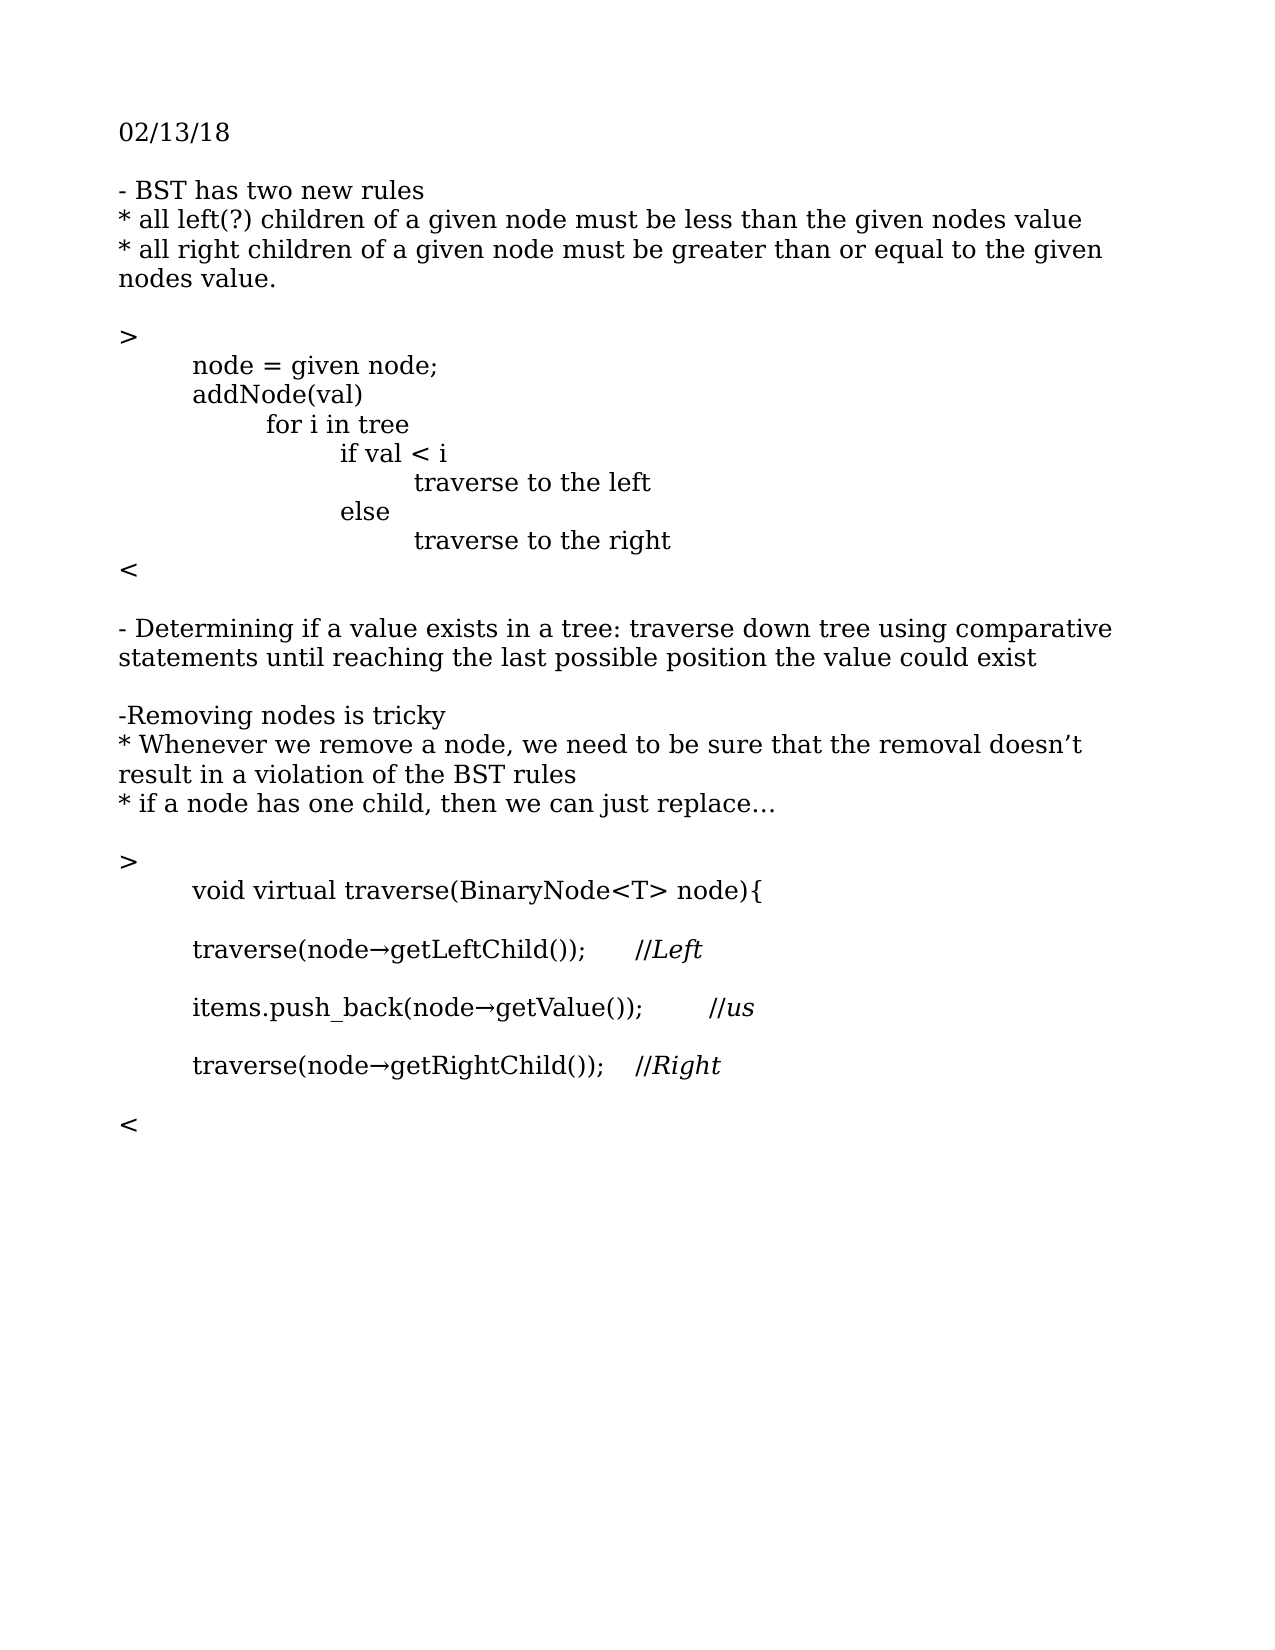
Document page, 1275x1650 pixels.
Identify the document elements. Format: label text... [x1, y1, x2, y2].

text - BST has two new rules [118, 176, 1157, 206]
text traverse(node→getLeftChild()); //Left [118, 935, 1157, 964]
text 02/13/18 [118, 118, 1157, 147]
text items.push_back(node→getValue()); //us [118, 993, 1157, 1022]
text void virtual traverse(BinaryNode<T> node){ [118, 876, 1157, 906]
text * if a node has one child, then we can just replace… [118, 789, 1157, 818]
text traverse(node→getRightChild()); //Right [118, 1051, 1157, 1081]
text traverse to the left [118, 468, 1157, 497]
text > [118, 847, 1157, 876]
text addNode(val) [118, 381, 1157, 410]
text * Whenever we remove a node, we need to be sure that the removal doesn’t result in a violation of the BST rules [118, 731, 1157, 789]
text < [118, 556, 1157, 585]
text if val < i [118, 439, 1157, 468]
text -Removing nodes is tricky [118, 701, 1157, 731]
text else [118, 497, 1157, 526]
text * all left(?) children of a given node must be less than the given nodes value [118, 206, 1157, 235]
text < [118, 1110, 1157, 1139]
text traverse to the right [118, 526, 1157, 556]
text * all right children of a given node must be greater than or equal to the given nodes value. [118, 235, 1157, 293]
text > [118, 322, 1157, 351]
text node = given node; [118, 351, 1157, 381]
text for i in tree [118, 410, 1157, 439]
text - Determining if a value exists in a tree: traverse down tree using comparative statements until reaching the last possible position the value could exist [118, 614, 1157, 672]
